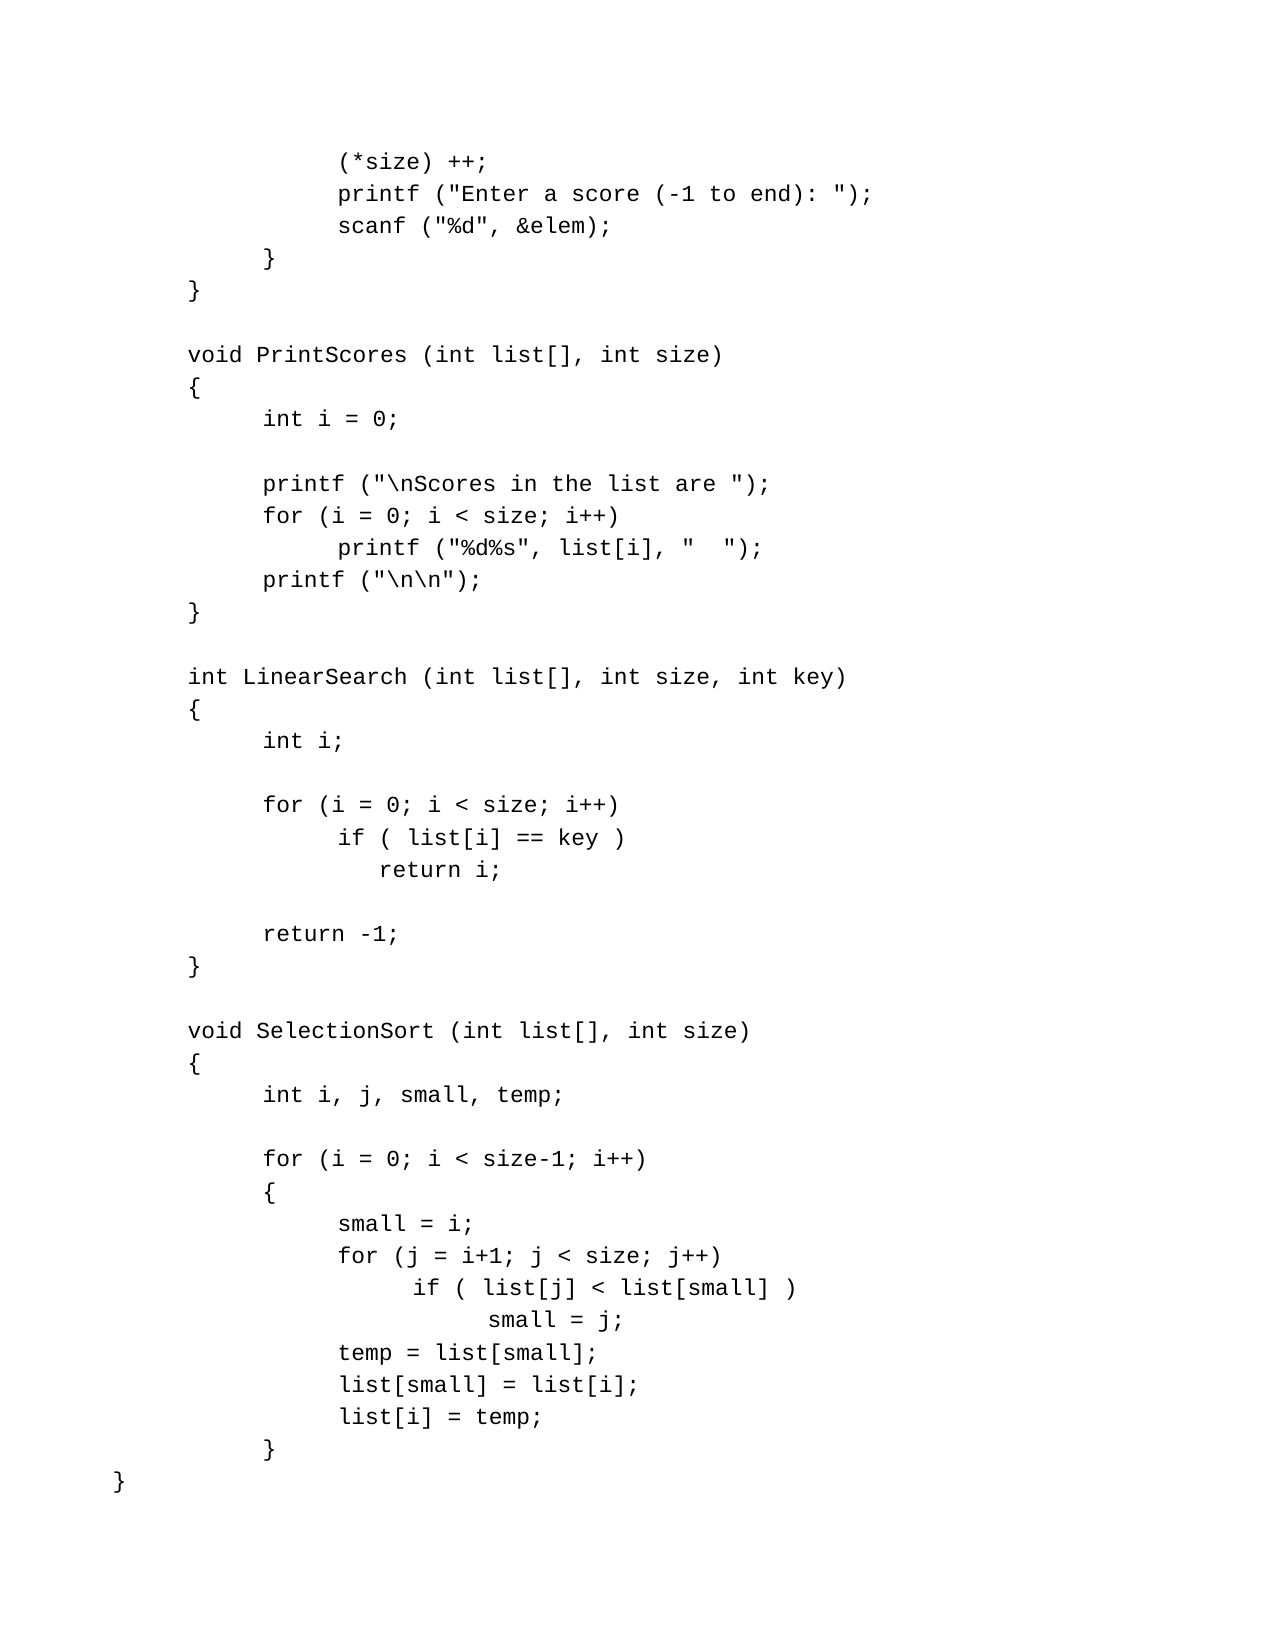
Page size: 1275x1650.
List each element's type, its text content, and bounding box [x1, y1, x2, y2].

text small = i; [187, 1212, 1162, 1238]
text if ( list[i] == key ) [187, 826, 1162, 852]
text { [187, 1051, 1162, 1077]
text int i = 0; [187, 407, 1162, 433]
text } [112, 1470, 1162, 1496]
text list[small] = list[i]; [187, 1373, 1162, 1399]
text if ( list[j] < list[small] ) [187, 1277, 1162, 1302]
text } [187, 279, 1162, 305]
text printf ("\n\n"); [187, 568, 1162, 594]
text printf ("\nScores in the list are "); [187, 472, 1162, 498]
text { [187, 375, 1162, 401]
text for (j = i+1; j < size; j++) [187, 1244, 1162, 1270]
text printf ("Enter a score (-1 to end): "); [187, 182, 1162, 208]
text small = j; [187, 1309, 1162, 1335]
text { [187, 697, 1162, 723]
text temp = list[small]; [187, 1341, 1162, 1367]
text list[i] = temp; [187, 1405, 1162, 1431]
text void PrintScores (int list[], int size) [187, 343, 1162, 369]
text void SelectionSort (int list[], int size) [187, 1019, 1162, 1045]
text } [187, 955, 1162, 981]
text return -1; [187, 922, 1162, 948]
text printf ("%d%s", list[i], " "); [187, 536, 1162, 562]
text return i; [187, 858, 1162, 884]
text } [187, 601, 1162, 627]
text } [187, 1437, 1162, 1463]
text for (i = 0; i < size-1; i++) [187, 1148, 1162, 1174]
text { [187, 1180, 1162, 1206]
text } [187, 247, 1162, 272]
text (*size) ++; [187, 150, 1162, 176]
text scanf ("%d", &elem); [187, 214, 1162, 240]
text for (i = 0; i < size; i++) [187, 504, 1162, 530]
text int LinearSearch (int list[], int size, int key) [187, 665, 1162, 691]
text int i; [187, 729, 1162, 755]
text int i, j, small, temp; [187, 1083, 1162, 1109]
text for (i = 0; i < size; i++) [187, 794, 1162, 820]
